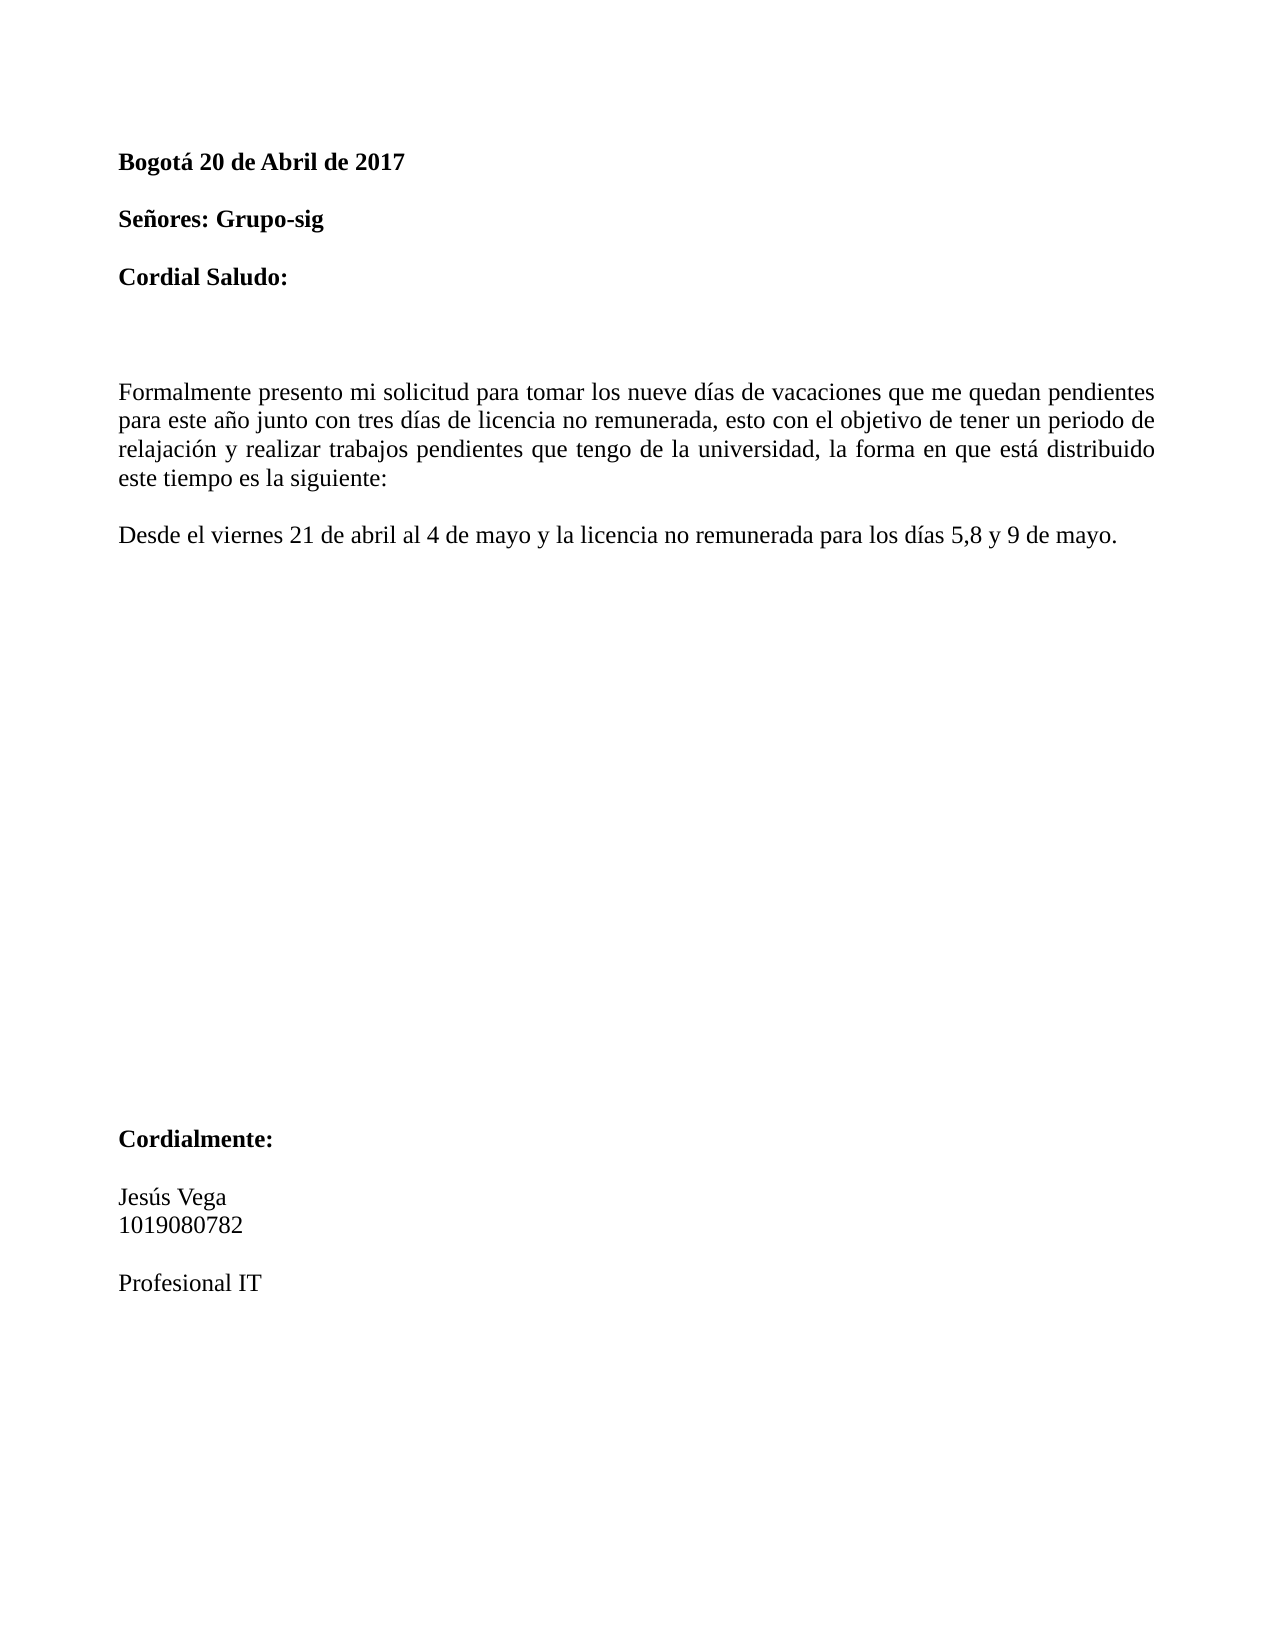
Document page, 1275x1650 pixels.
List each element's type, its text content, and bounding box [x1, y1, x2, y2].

text Cordial Saludo: [118, 262, 1157, 291]
text Bogotá 20 de Abril de 2017 [118, 147, 1157, 176]
text Profesional IT [118, 1268, 1157, 1297]
text 1019080782 [118, 1211, 1157, 1239]
text Desde el viernes 21 de abril al 4 de mayo y la licencia no remunerada para los días 5,8 y 9 de mayo. [118, 521, 1157, 549]
text Señores: Grupo-sig [118, 204, 1157, 233]
text Jesús Vega [118, 1182, 1157, 1211]
text Cordialmente: [118, 1124, 1157, 1153]
text Formalmente presento mi solicitud para tomar los nueve días de vacaciones que me quedan pendientes para este año junto con tres días de licencia no remunerada, esto con el objetivo de tener un periodo de relajación y realizar trabajos pendientes que tengo de la universidad, la forma en que está distribuido este tiempo es la siguiente: [118, 377, 1157, 492]
